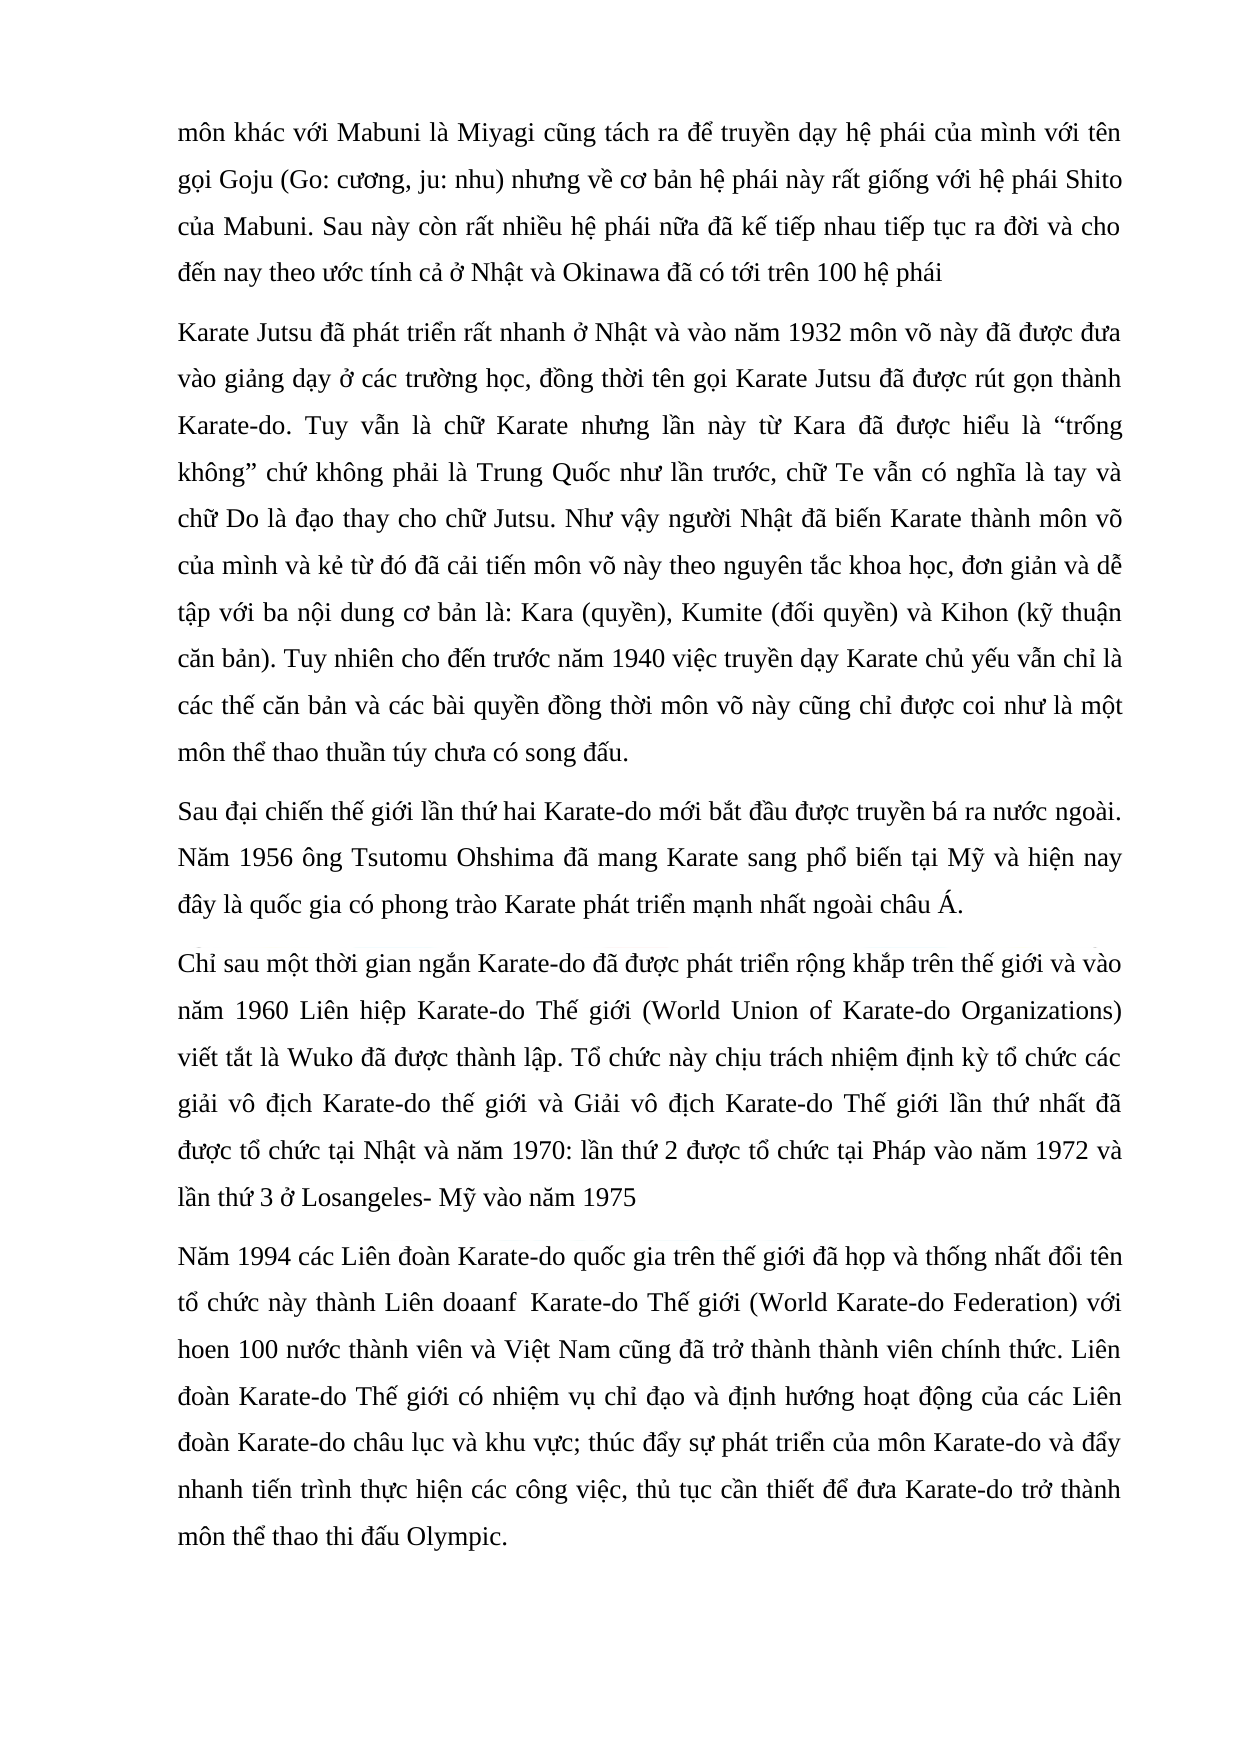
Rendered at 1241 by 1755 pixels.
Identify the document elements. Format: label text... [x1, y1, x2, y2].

text môn khác với Mabuni là Miyagi cũng tách ra để truyền dạy hệ phái của mình với tên gọi Goju (Go: cương, ju: nhu) nhưng về cơ bản hệ phái này rất giống với hệ phái Shito của Mabuni. Sau này còn rất nhiều hệ phái nữa đã kế tiếp nhau tiếp tục ra đời và cho đến nay theo ước tính cả ở Nhật và Okinawa đã có tới trên 100 hệ phái [177, 116, 1123, 287]
text Karate Jutsu đã phát triển rất nhanh ở Nhật và vào năm 1932 môn võ này đã được đưa vào giảng dạy ở các trường học, đồng thời tên gọi Karate Jutsu đã được rút gọn thành Karate-do. Tuy vẫn là chữ Karate nhưng lần này từ Kara đã được hiểu là “trống không” chứ không phải là Trung Quốc như lần trước, chữ Te vẫn có nghĩa là tay và chữ Do là đạo thay cho chữ Jutsu. Như vậy người Nhật đã biến Karate thành môn võ của mình và kẻ từ đó đã cải tiến môn võ này theo nguyên tắc khoa học, đơn giản và dễ tập với ba nội dung cơ bản là: Kara (quyền), Kumite (đối quyền) và Kihon (kỹ thuận căn bản). Tuy nhiên cho đến trước năm 1940 việc truyền dạy Karate chủ yếu vẫn chỉ là các thế căn bản và các bài quyền đồng thời môn võ này cũng chỉ được coi như là một môn thể thao thuần túy chưa có song đấu. [177, 316, 1123, 362]
text Năm 1994 các Liên đoàn Karate-do quốc gia trên thế giới đã họp và thống nhất đổi tên tổ chức này thành Liên doaanf Karate-do Thế giới (World Karate-do Federation) với hoen 100 nước thành viên và Việt Nam cũng đã trở thành thành viên chính thức. Liên đoàn Karate-do Thế giới có nhiệm vụ chỉ đạo và định hướng hoạt động của các Liên đoàn Karate-do châu lục và khu vực; thúc đẩy sự phát triển của môn Karate-do và đẩy nhanh tiến trình thực hiện các công việc, thủ tục cần thiết để đưa Karate-do trở thành môn thể thao thi đấu Olympic. [177, 1335, 1123, 1551]
